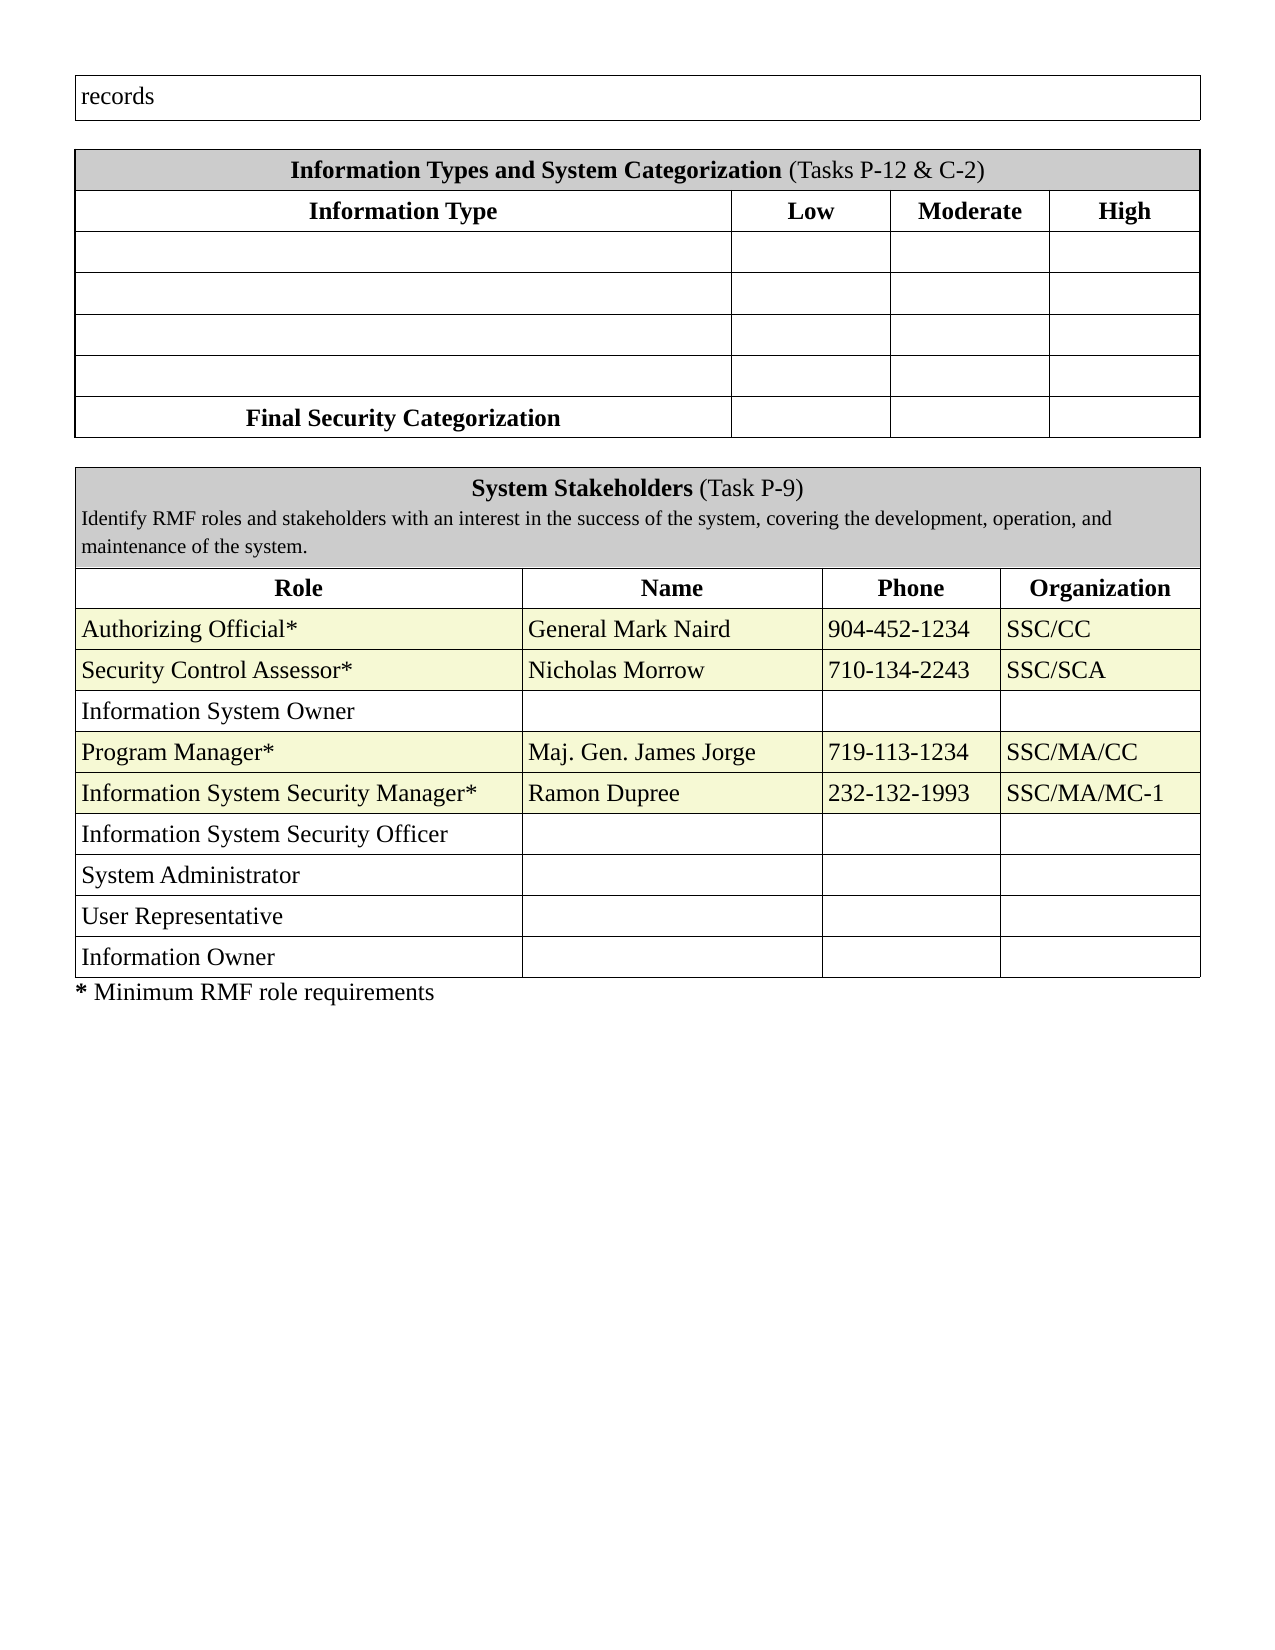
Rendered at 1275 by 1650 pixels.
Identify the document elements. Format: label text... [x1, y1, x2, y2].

table_header System Stakeholders (Task P-9) Identify RMF roles and stakeholders with an interest in the success of the system, covering the development, operation, and maintenance of the system. [76, 468, 1200, 567]
table_cell General Mark Naird [523, 609, 822, 649]
table_cell [732, 315, 890, 355]
table_cell [1001, 937, 1200, 977]
table_cell SSC/CC [1001, 609, 1200, 649]
table_cell SSC/MA/MC-1 [1001, 773, 1200, 813]
table_cell Information Type [76, 191, 731, 231]
table_cell [523, 855, 822, 895]
table_cell [891, 232, 1049, 272]
table_cell [76, 232, 731, 272]
table_cell Authorizing Official* [76, 609, 522, 649]
table_cell [1050, 232, 1199, 272]
table_cell User Representative [76, 896, 522, 936]
table_cell [891, 397, 1049, 437]
table_cell SSC/SCA [1001, 650, 1200, 690]
table_cell [1001, 855, 1200, 895]
table_cell [732, 273, 890, 313]
table_cell High [1050, 191, 1199, 231]
table_cell [823, 855, 1000, 895]
table_cell [1050, 397, 1199, 437]
table_cell Information System Security Officer [76, 814, 522, 854]
table_cell 719-113-1234 [823, 732, 1000, 772]
table_cell Final Security Categorization [76, 397, 731, 437]
table_cell SSC/MA/CC [1001, 732, 1200, 772]
table_cell Nicholas Morrow [523, 650, 822, 690]
table_cell [891, 356, 1049, 396]
table_cell [732, 356, 890, 396]
table_cell [1001, 691, 1200, 731]
table_cell [523, 691, 822, 731]
table_cell [891, 315, 1049, 355]
table_cell Moderate [891, 191, 1049, 231]
table_cell [823, 896, 1000, 936]
table_cell Maj. Gen. James Jorge [523, 732, 822, 772]
table_cell [523, 937, 822, 977]
table_cell Information System Security Manager* [76, 773, 522, 813]
table_cell Program Manager* [76, 732, 522, 772]
table_cell Phone [823, 569, 1000, 608]
table_cell [523, 896, 822, 936]
table_cell [76, 356, 731, 396]
table_cell [732, 397, 890, 437]
table_cell [1050, 273, 1199, 313]
table_cell [1050, 315, 1199, 355]
text * Minimum RMF role requirements [75, 978, 1200, 1006]
table_cell Organization [1001, 569, 1200, 608]
table_cell [823, 937, 1000, 977]
table_cell Information Owner [76, 937, 522, 977]
table_cell Ramon Dupree [523, 773, 822, 813]
table_cell 232-132-1993 [823, 773, 1000, 813]
table_cell [823, 814, 1000, 854]
table_cell Information System Owner [76, 691, 522, 731]
table_cell [1001, 814, 1200, 854]
table_cell [1050, 356, 1199, 396]
table_cell Security Control Assessor* [76, 650, 522, 690]
table_cell 710-134-2243 [823, 650, 1000, 690]
table_cell Name [523, 569, 822, 608]
table_cell [823, 691, 1000, 731]
table_cell Role [76, 569, 522, 608]
table_cell [732, 232, 890, 272]
table_cell [523, 814, 822, 854]
table_cell 904-452-1234 [823, 609, 1000, 649]
table_header Information Types and System Categorization (Tasks P-12 & C-2) [76, 150, 1199, 190]
table_cell [891, 273, 1049, 313]
table_cell [76, 315, 731, 355]
table_cell records [76, 76, 1200, 119]
table_cell [76, 273, 731, 313]
table_cell [1001, 896, 1200, 936]
table_cell System Administrator [76, 855, 522, 895]
table_cell Low [732, 191, 890, 231]
